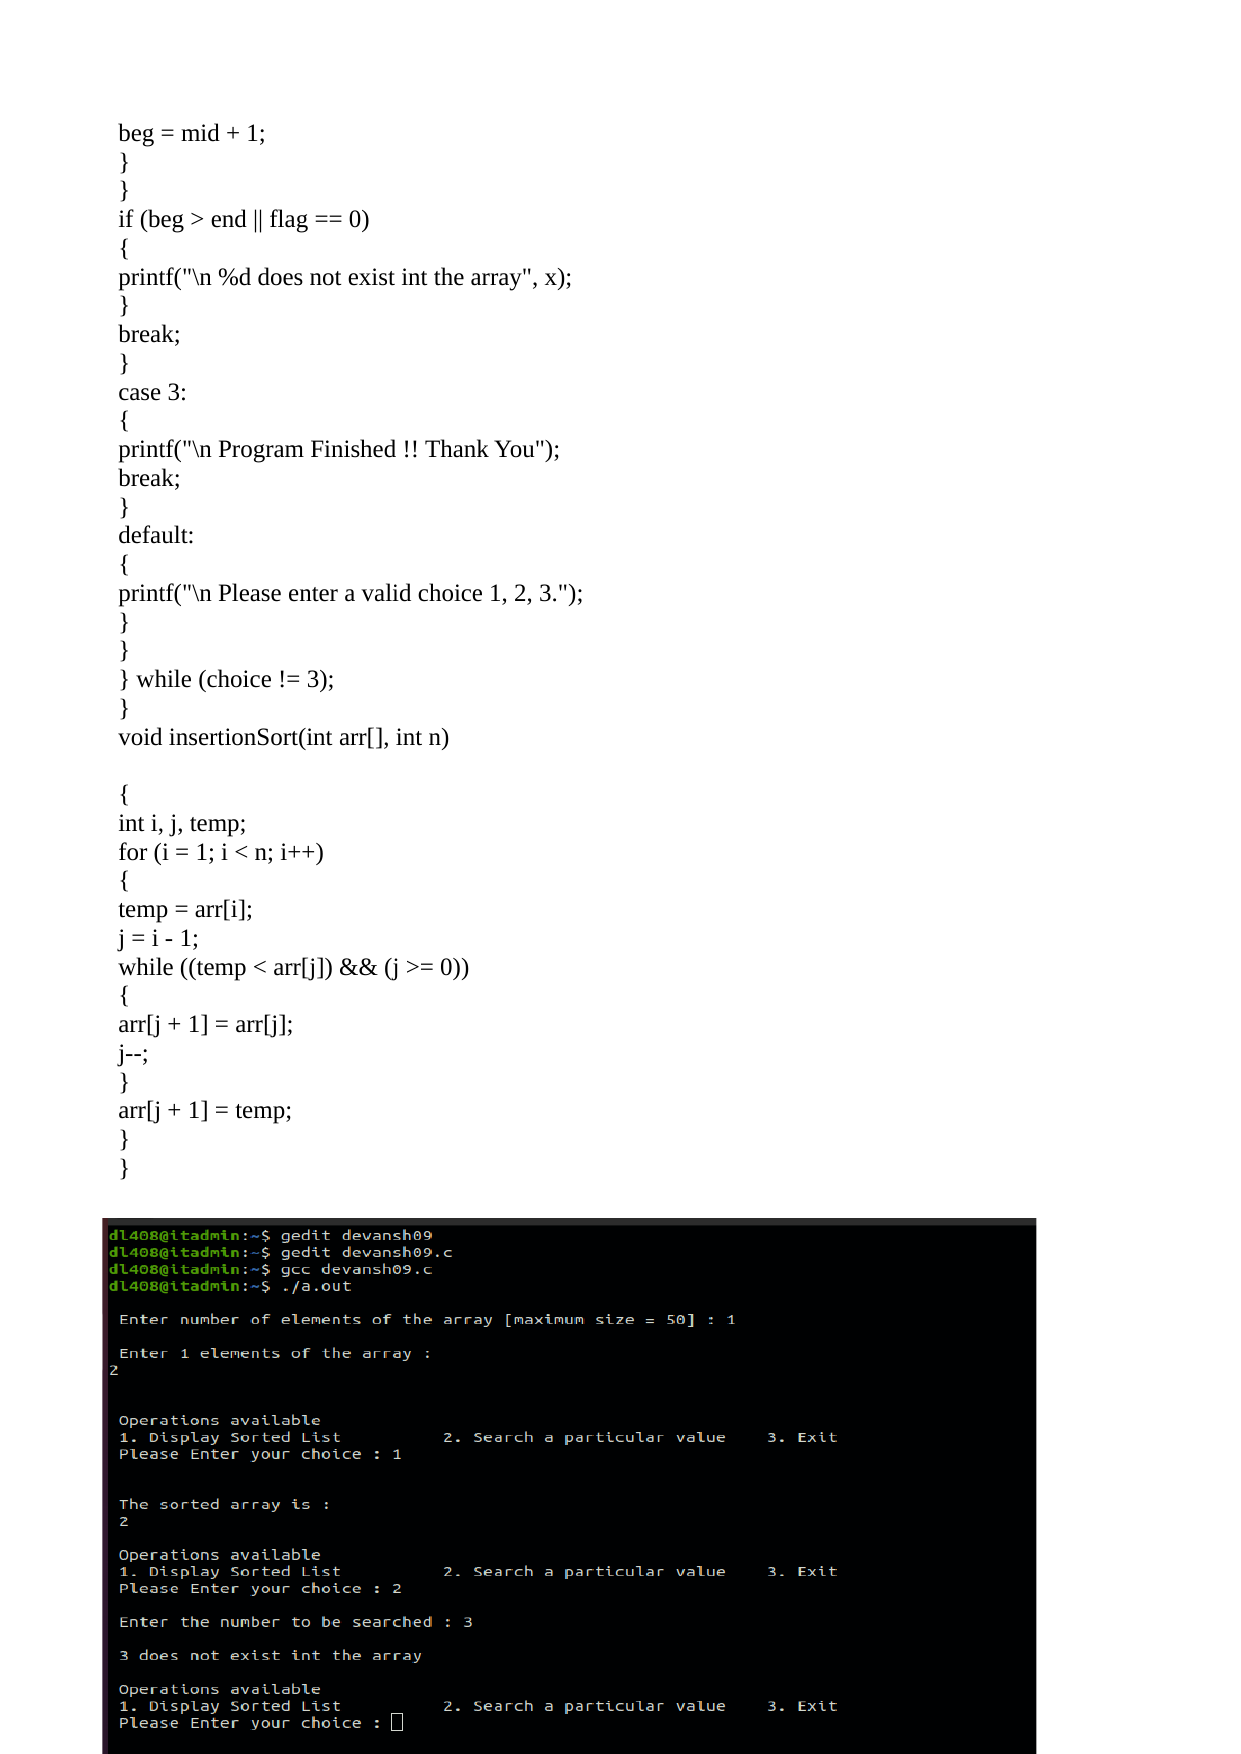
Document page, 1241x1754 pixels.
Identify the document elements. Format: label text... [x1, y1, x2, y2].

text beg = mid + 1; } } if (beg > end || flag == 0) { printf("\n %d does not exist int the array", x); } break; } case 3: { printf("\n Program Finished !! Thank You"); break; } default: { printf("\n Please enter a valid choice 1, 2, 3."); } } } while (choice != 3); } void insertionSort(int arr[], int n) { int i, j, temp; for (i = 1; i < n; i++) { temp = arr[i]; j = i - 1; while ((temp < arr[j]) && (j >= 0)) { arr[j + 1] = arr[j]; j--; } arr[j + 1] = temp; } } [118, 118, 1122, 1182]
picture [102, 1218, 344, 1754]
